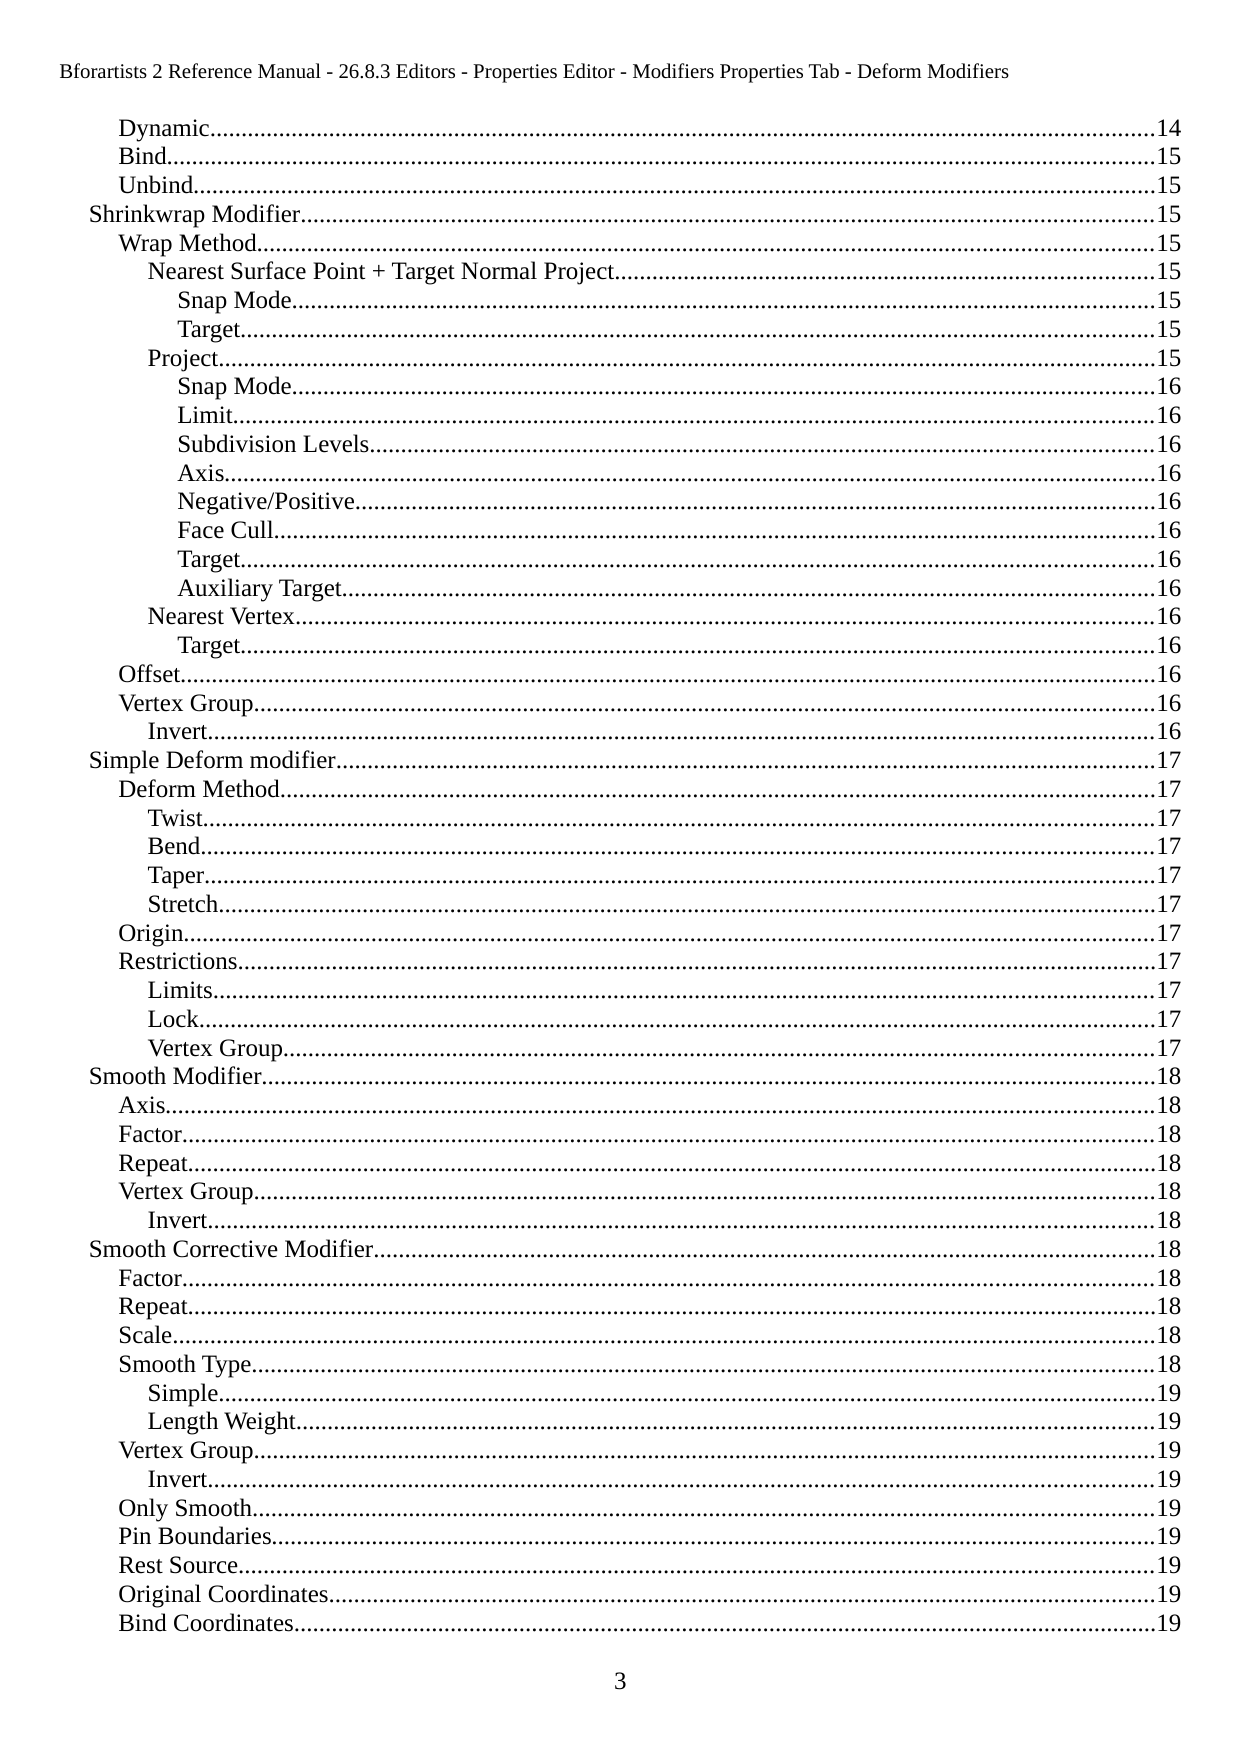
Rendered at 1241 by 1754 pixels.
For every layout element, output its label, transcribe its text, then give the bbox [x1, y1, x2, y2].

text Auxiliary Target 16 [177, 573, 1181, 601]
text Factor 18 [118, 1119, 1181, 1148]
text Smooth Type 18 [118, 1349, 1181, 1378]
text Vertex Group 17 [147, 1033, 1181, 1061]
text Limits 17 [147, 975, 1181, 1004]
text Rest Source 19 [118, 1550, 1181, 1579]
text Face Cull 16 [177, 515, 1181, 544]
text Vertex Group 19 [118, 1435, 1181, 1464]
text Original Coordinates 19 [118, 1579, 1181, 1608]
text Only Smooth 19 [118, 1493, 1181, 1521]
text Restrictions 17 [118, 946, 1181, 975]
text Invert 16 [147, 716, 1181, 745]
text Scale 18 [118, 1320, 1181, 1349]
text Negative/Positive 16 [177, 486, 1181, 515]
text Nearest Vertex 16 [147, 601, 1181, 630]
text Lock 17 [147, 1004, 1181, 1033]
text Unbind 15 [118, 170, 1181, 199]
text Dynamic 14 [118, 113, 1181, 141]
text Twist 17 [147, 803, 1181, 831]
text Shrinkwrap Modifier 15 [88, 199, 1181, 228]
text Smooth Corrective Modifier 18 [88, 1234, 1181, 1263]
text Wrap Method 15 [118, 228, 1181, 256]
text Bind Coordinates 19 [118, 1608, 1181, 1636]
text Nearest Surface Point + Target Normal Project 15 [147, 256, 1181, 285]
text Limit 16 [177, 400, 1181, 429]
text Axis 16 [177, 458, 1181, 486]
text Bind 15 [118, 141, 1181, 170]
text Vertex Group 16 [118, 688, 1181, 716]
text Smooth Modifier 18 [88, 1061, 1181, 1090]
text Invert 19 [147, 1464, 1181, 1493]
text Pin Boundaries 19 [118, 1521, 1181, 1550]
text Offset 16 [118, 659, 1181, 688]
text Vertex Group 18 [118, 1176, 1181, 1205]
text Subdivision Levels 16 [177, 429, 1181, 458]
text Factor 18 [118, 1263, 1181, 1291]
text Repeat 18 [118, 1148, 1181, 1176]
text Repeat 18 [118, 1291, 1181, 1320]
text Target 15 [177, 314, 1181, 343]
text Simple 19 [147, 1378, 1181, 1406]
text Deform Method 17 [118, 774, 1181, 803]
text Bend 17 [147, 831, 1181, 860]
text Target 16 [177, 544, 1181, 573]
text Target 16 [177, 630, 1181, 659]
text Snap Mode 15 [177, 285, 1181, 314]
text Origin 17 [118, 918, 1181, 946]
text Simple Deform modifier 17 [88, 745, 1181, 774]
text Project 15 [147, 343, 1181, 371]
text Taper 17 [147, 860, 1181, 889]
text Length Weight 19 [147, 1406, 1181, 1435]
text Stretch 17 [147, 889, 1181, 918]
text Axis 18 [118, 1090, 1181, 1119]
text Invert 18 [147, 1205, 1181, 1234]
text Snap Mode 16 [177, 371, 1181, 400]
